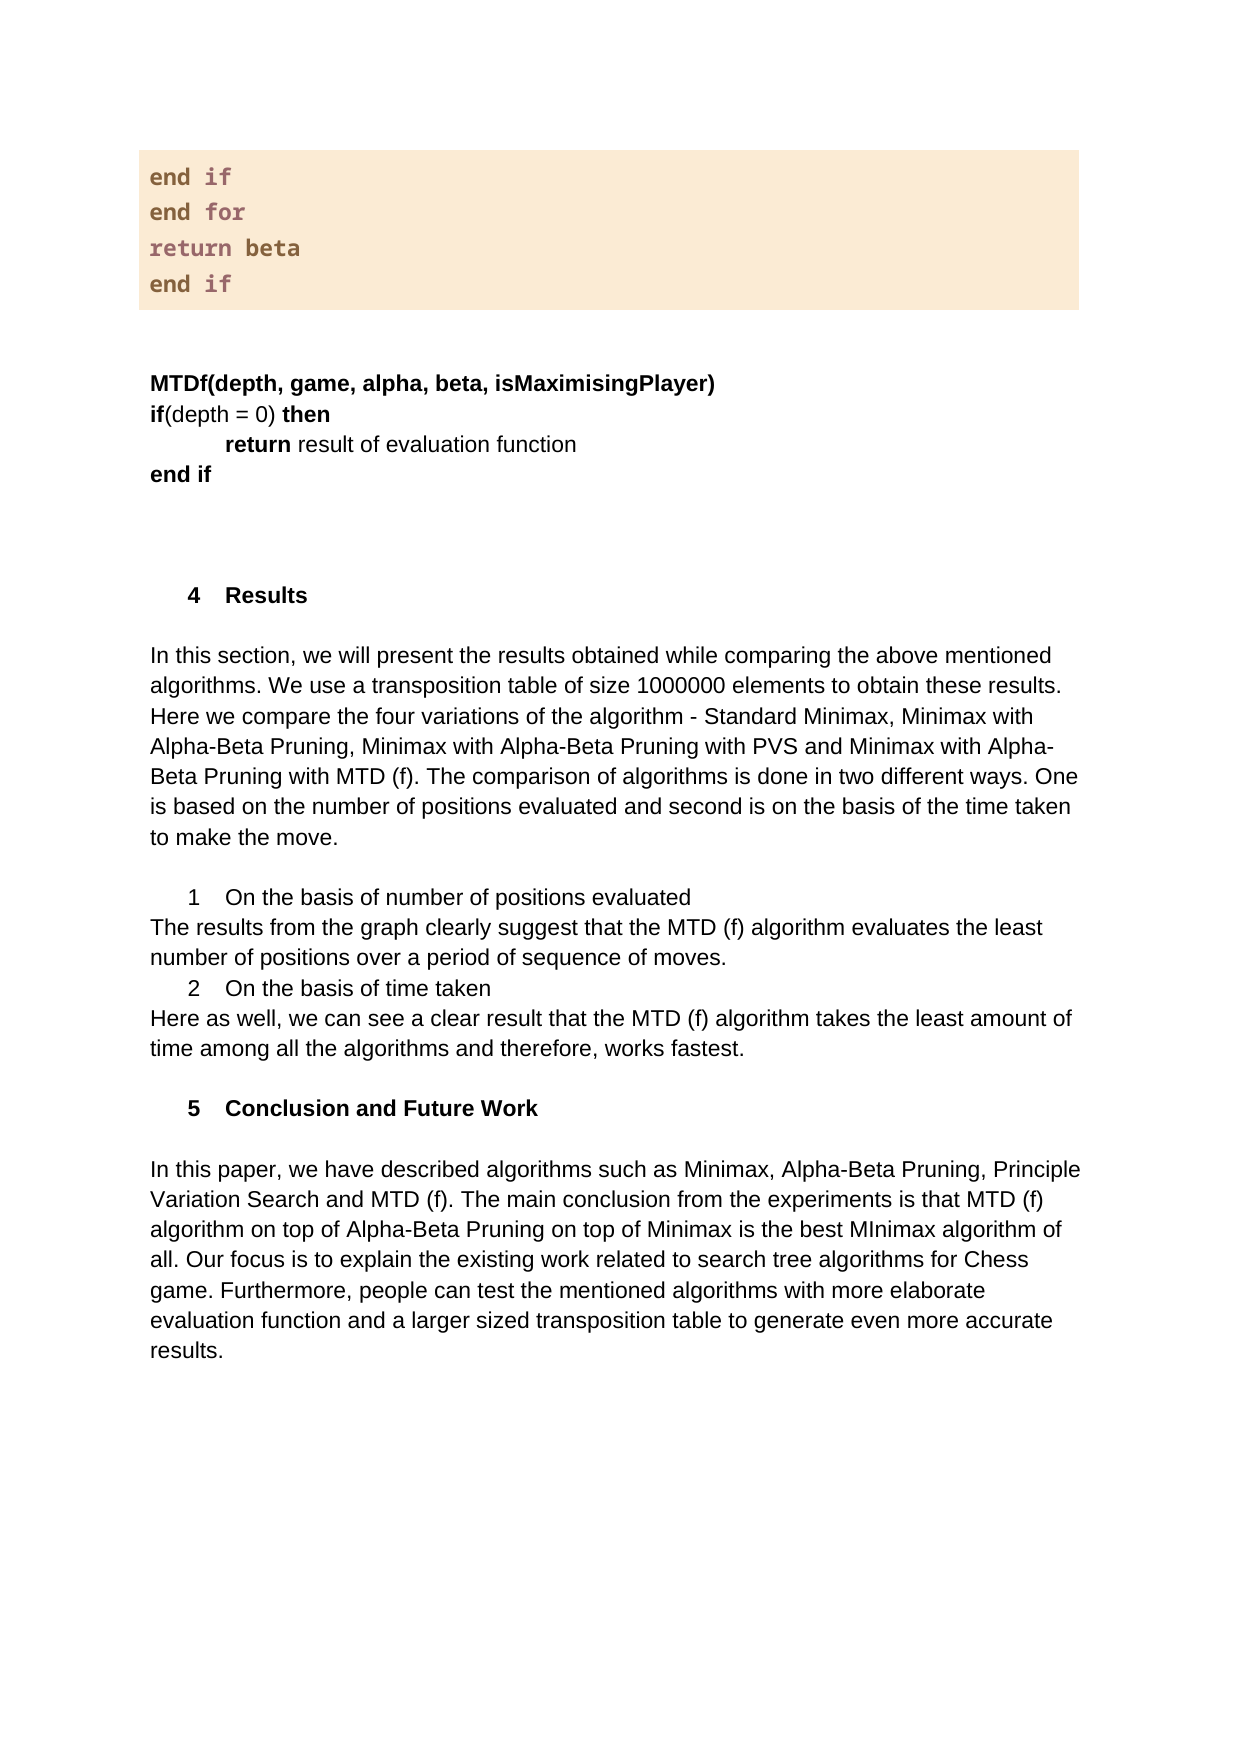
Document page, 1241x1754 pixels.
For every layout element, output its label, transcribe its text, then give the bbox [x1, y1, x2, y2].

list Conclusion and Future Work [187, 1095, 1090, 1122]
text In this paper, we have described algorithms such as Minimax, Alpha-Beta Pruning, Principle Variation Search and MTD (f). The main conclusion from the experiments is that MTD (f) algorithm on top of Alpha-Beta Pruning on top of Minimax is the best MInimax algorithm of all. Our focus is to explain the existing work related to search tree algorithms for Chess game. Furthermore, people can test the mentioned algorithms with more elaborate evaluation function and a larger sized transposition table to generate even more accurate results. [150, 1156, 1090, 1363]
text The results from the graph clearly suggest that the MTD (f) algorithm evaluates the least number of positions over a period of sequence of moves. [150, 914, 1090, 971]
list On the basis of number of positions evaluated [187, 884, 1090, 910]
list On the basis of time taken [187, 974, 1090, 1001]
text end if [150, 461, 1090, 487]
list Results [187, 582, 1090, 608]
text In this section, we will present the results obtained while comparing the above mentioned algorithms. We use a transposition table of size 1000000 elements to obtain these results. [150, 642, 1090, 699]
text MTDf(depth, game, alpha, beta, isMaximisingPlayer) [150, 370, 1090, 397]
text Here we compare the four variations of the algorithm - Standard Minimax, Minimax with Alpha-Beta Pruning, Minimax with Alpha-Beta Pruning with PVS and Minimax with Alpha-Beta Pruning with MTD (f). The comparison of algorithms is done in two different ways. One is based on the number of positions evaluated and second is on the basis of the time taken to make the move. [150, 703, 1090, 850]
table_header end if end for return beta end if [139, 150, 1079, 310]
text return result of evaluation function [150, 431, 1090, 457]
text if(depth = 0) then [150, 401, 1090, 427]
text Here as well, we can see a clear result that the MTD (f) algorithm takes the least amount of time among all the algorithms and therefore, works fastest. [150, 1005, 1090, 1061]
